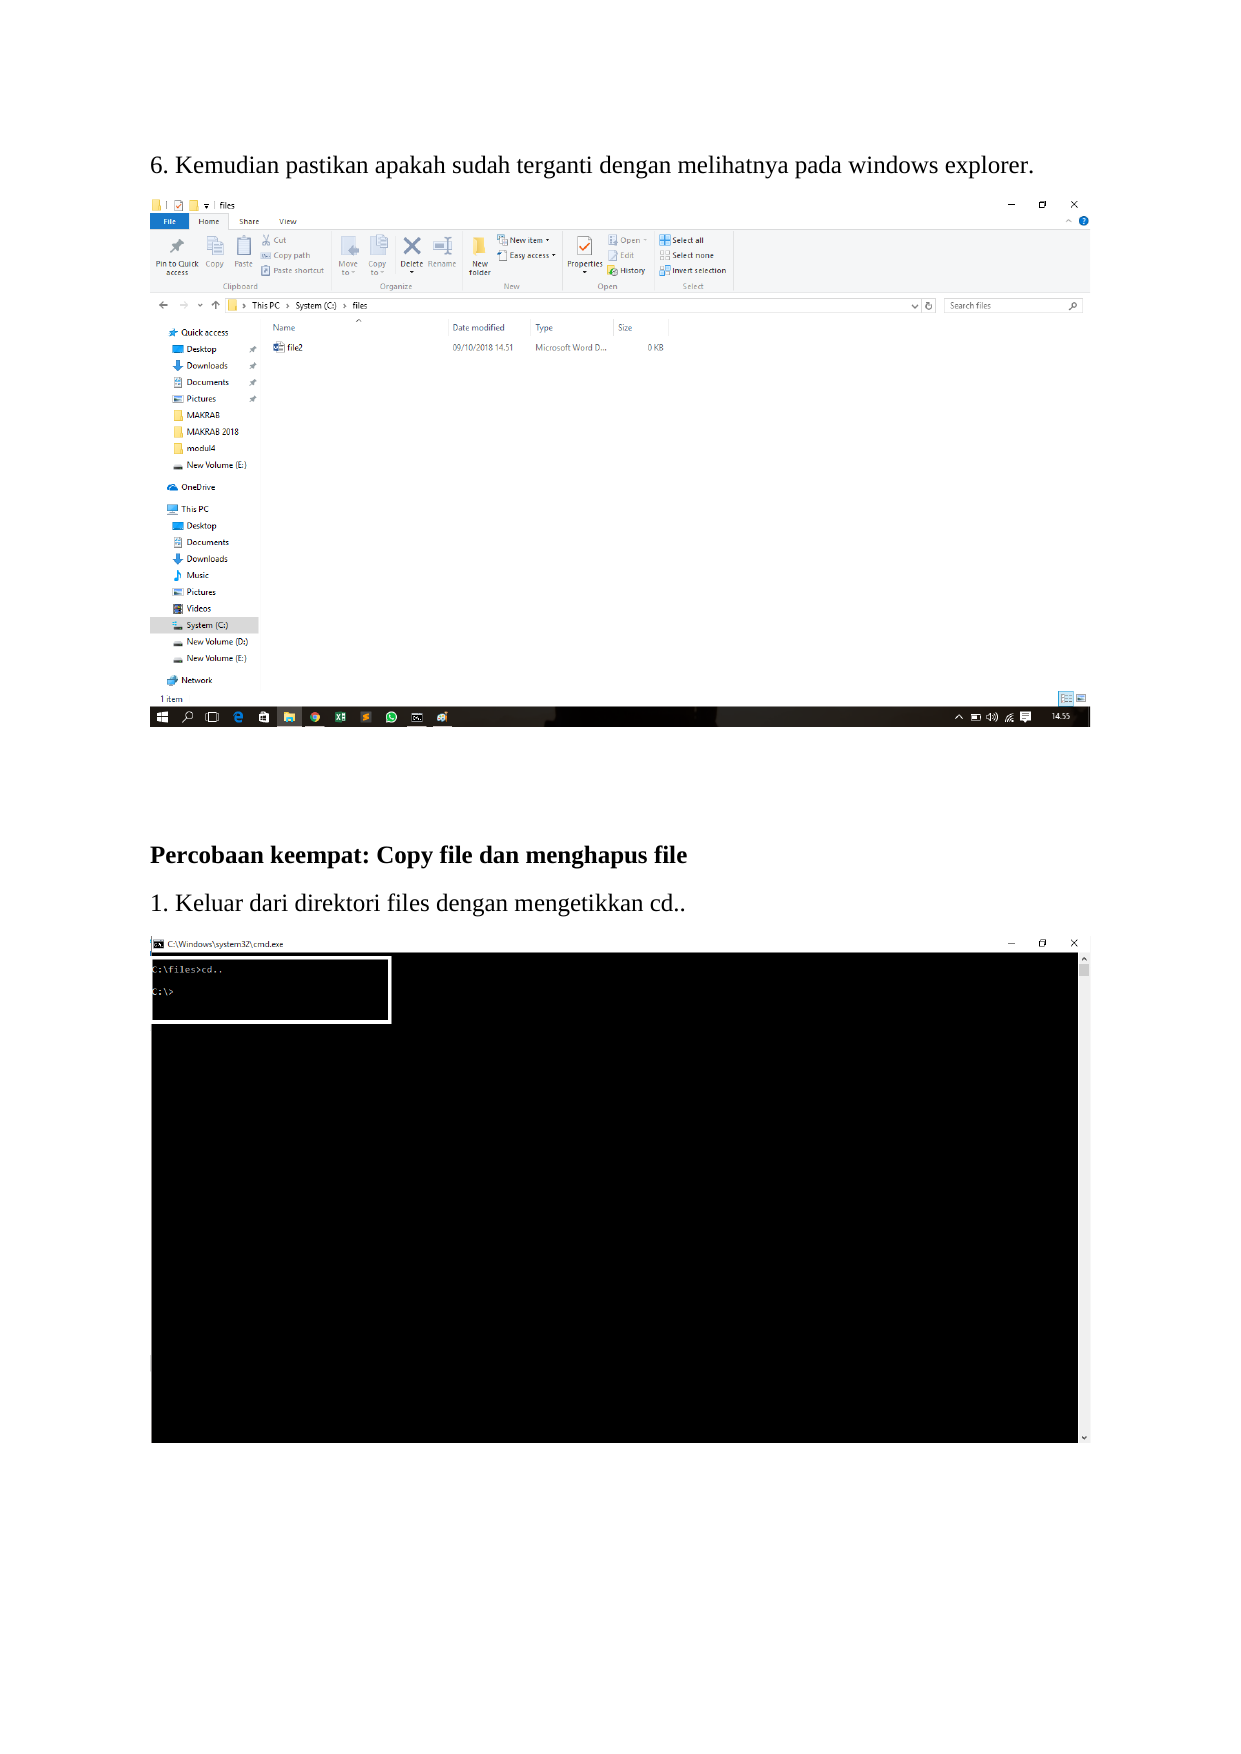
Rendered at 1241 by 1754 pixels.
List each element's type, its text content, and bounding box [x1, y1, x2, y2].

picture [150, 936, 1091, 1443]
text 1. Keluar dari direktori files dengan mengetikkan cd.. [150, 888, 1090, 917]
picture [150, 197, 1091, 727]
text 6. Kemudian pastikan apakah sudah terganti dengan melihatnya pada windows explorer. [150, 150, 1090, 179]
text Percobaan keempat: Copy file dan menghapus file [150, 841, 1090, 869]
